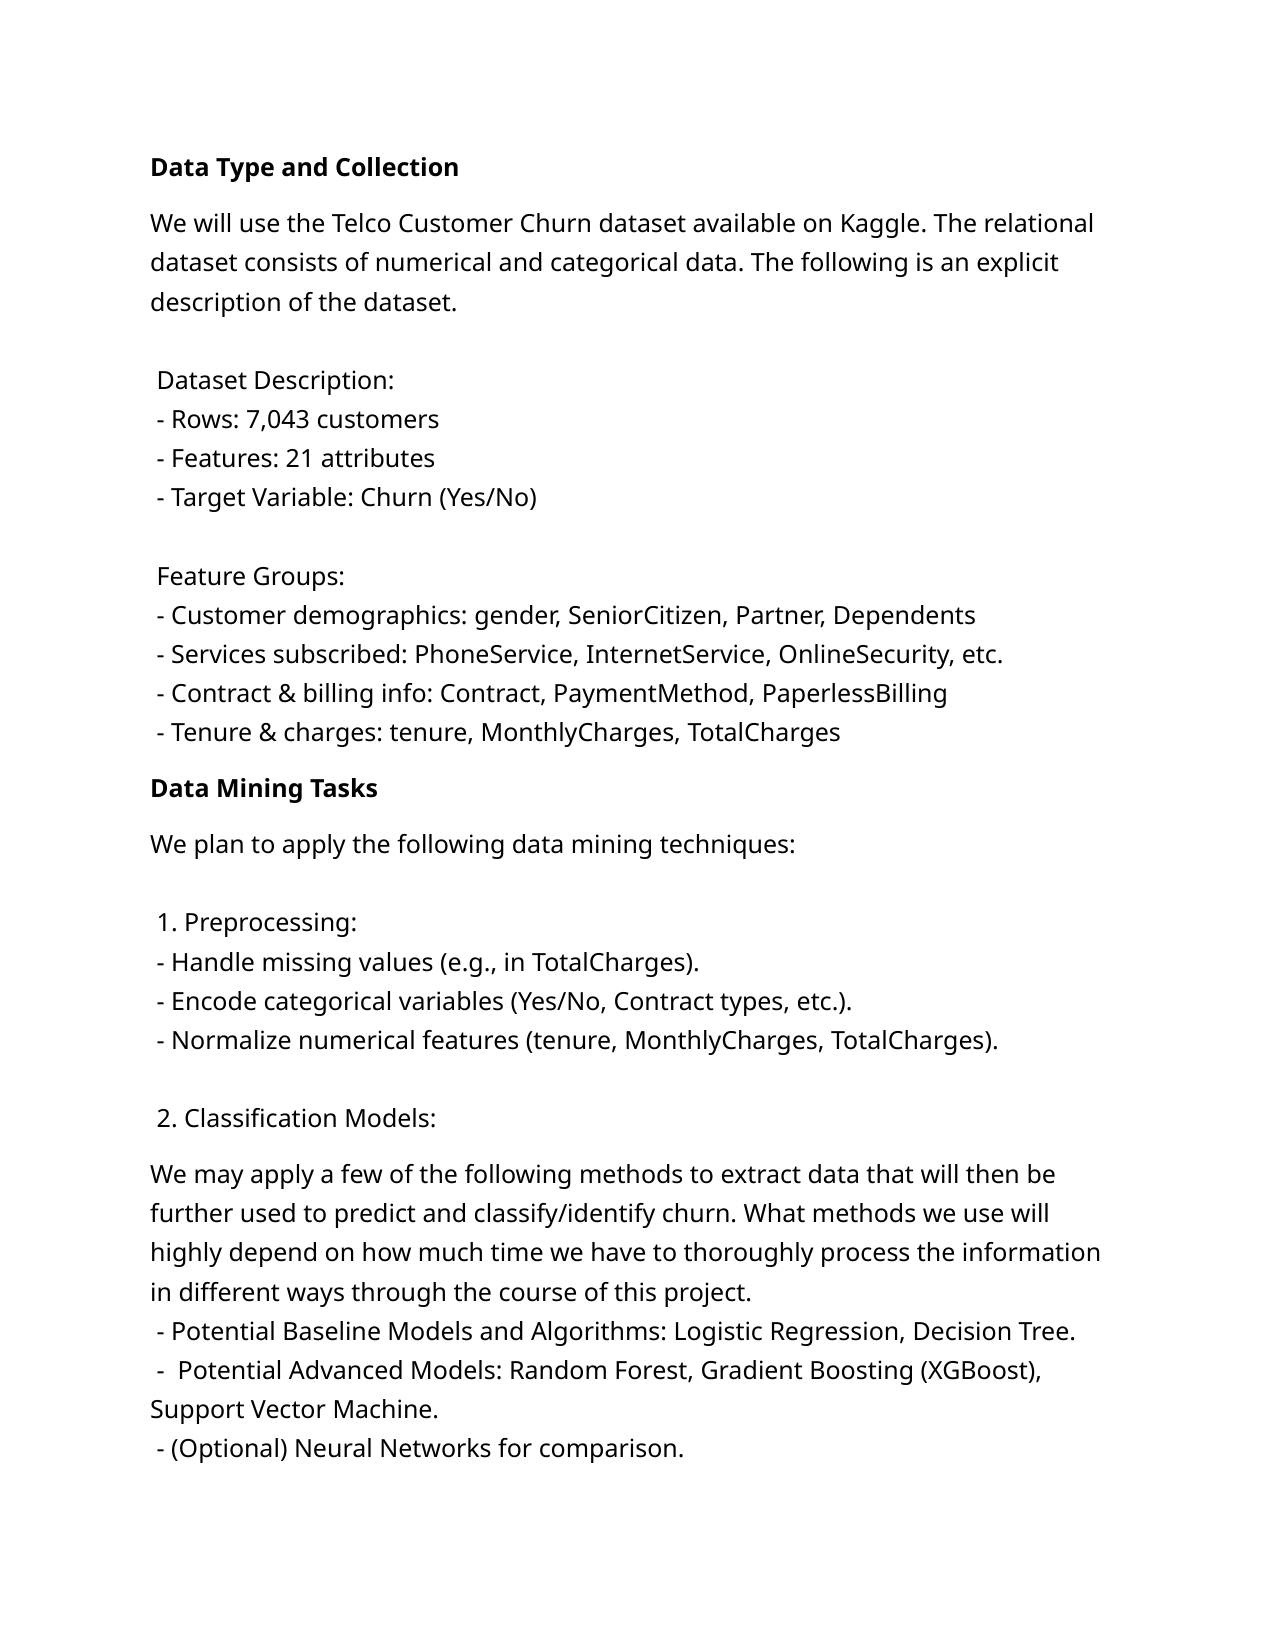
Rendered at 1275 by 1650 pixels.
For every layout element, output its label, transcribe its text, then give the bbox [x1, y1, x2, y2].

text Data Mining Tasks [150, 771, 1125, 805]
text We plan to apply the following data mining techniques: 1. Preprocessing: - Handle missing values (e.g., in TotalCharges). - Encode categorical variables (Yes/No, Contract types, etc.). - Normalize numerical features (tenure, MonthlyCharges, TotalCharges). 2. Classification Models: [150, 827, 1125, 1135]
text We may apply a few of the following methods to extract data that will then be further used to predict and classify/identify churn. What methods we use will highly depend on how much time we have to thoroughly process the information in different ways through the course of this project. - Potential Baseline Models and Algorithms: Logistic Regression, Decision Tree. - Potential Advanced Models: Random Forest, Gradient Boosting (XGBoost), Support Vector Machine. - (Optional) Neural Networks for comparison. [150, 1157, 1125, 1465]
text Data Type and Collection [150, 150, 1125, 184]
text We will use the Telco Customer Churn dataset available on Kaggle. The relational dataset consists of numerical and categorical data. The following is an explicit description of the dataset. Dataset Description: - Rows: 7,043 customers - Features: 21 attributes - Target Variable: Churn (Yes/No) Feature Groups: - Customer demographics: gender, SeniorCitizen, Partner, Dependents - Services subscribed: PhoneService, InternetService, OnlineSecurity, etc. - Contract & billing info: Contract, PaymentMethod, PaperlessBilling - Tenure & charges: tenure, MonthlyCharges, TotalCharges [150, 206, 1125, 749]
